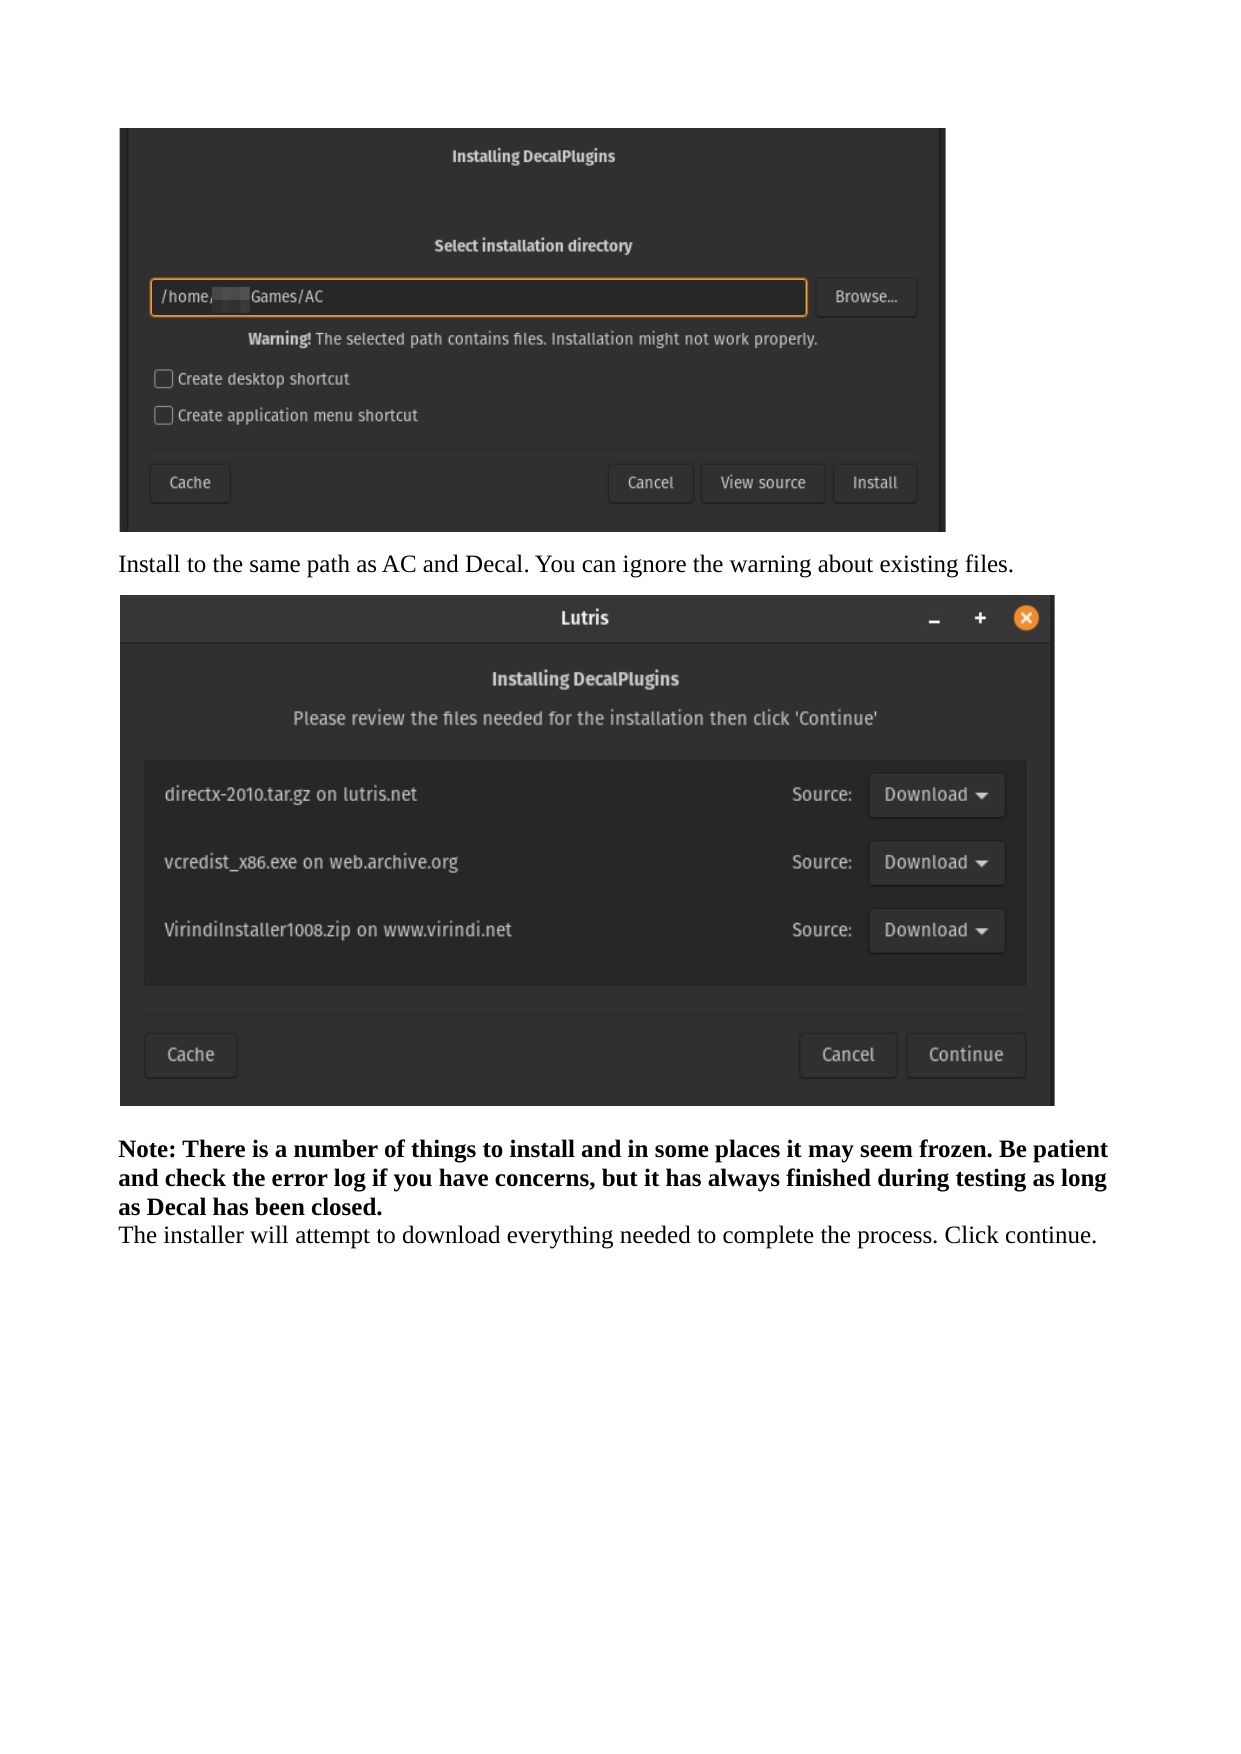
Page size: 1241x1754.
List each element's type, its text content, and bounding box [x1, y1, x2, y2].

text Install to the same path as AC and Decal. You can ignore the warning about existing files. [118, 549, 1122, 578]
text The installer will attempt to download everything needed to complete the process. Click continue. [118, 1221, 1122, 1249]
picture [119, 128, 946, 532]
picture [120, 595, 1055, 1106]
text Note: There is a number of things to install and in some places it may seem frozen. Be patient and check the error log if you have concerns, but it has always finished during testing as long as Decal has been closed. [118, 1134, 1122, 1221]
